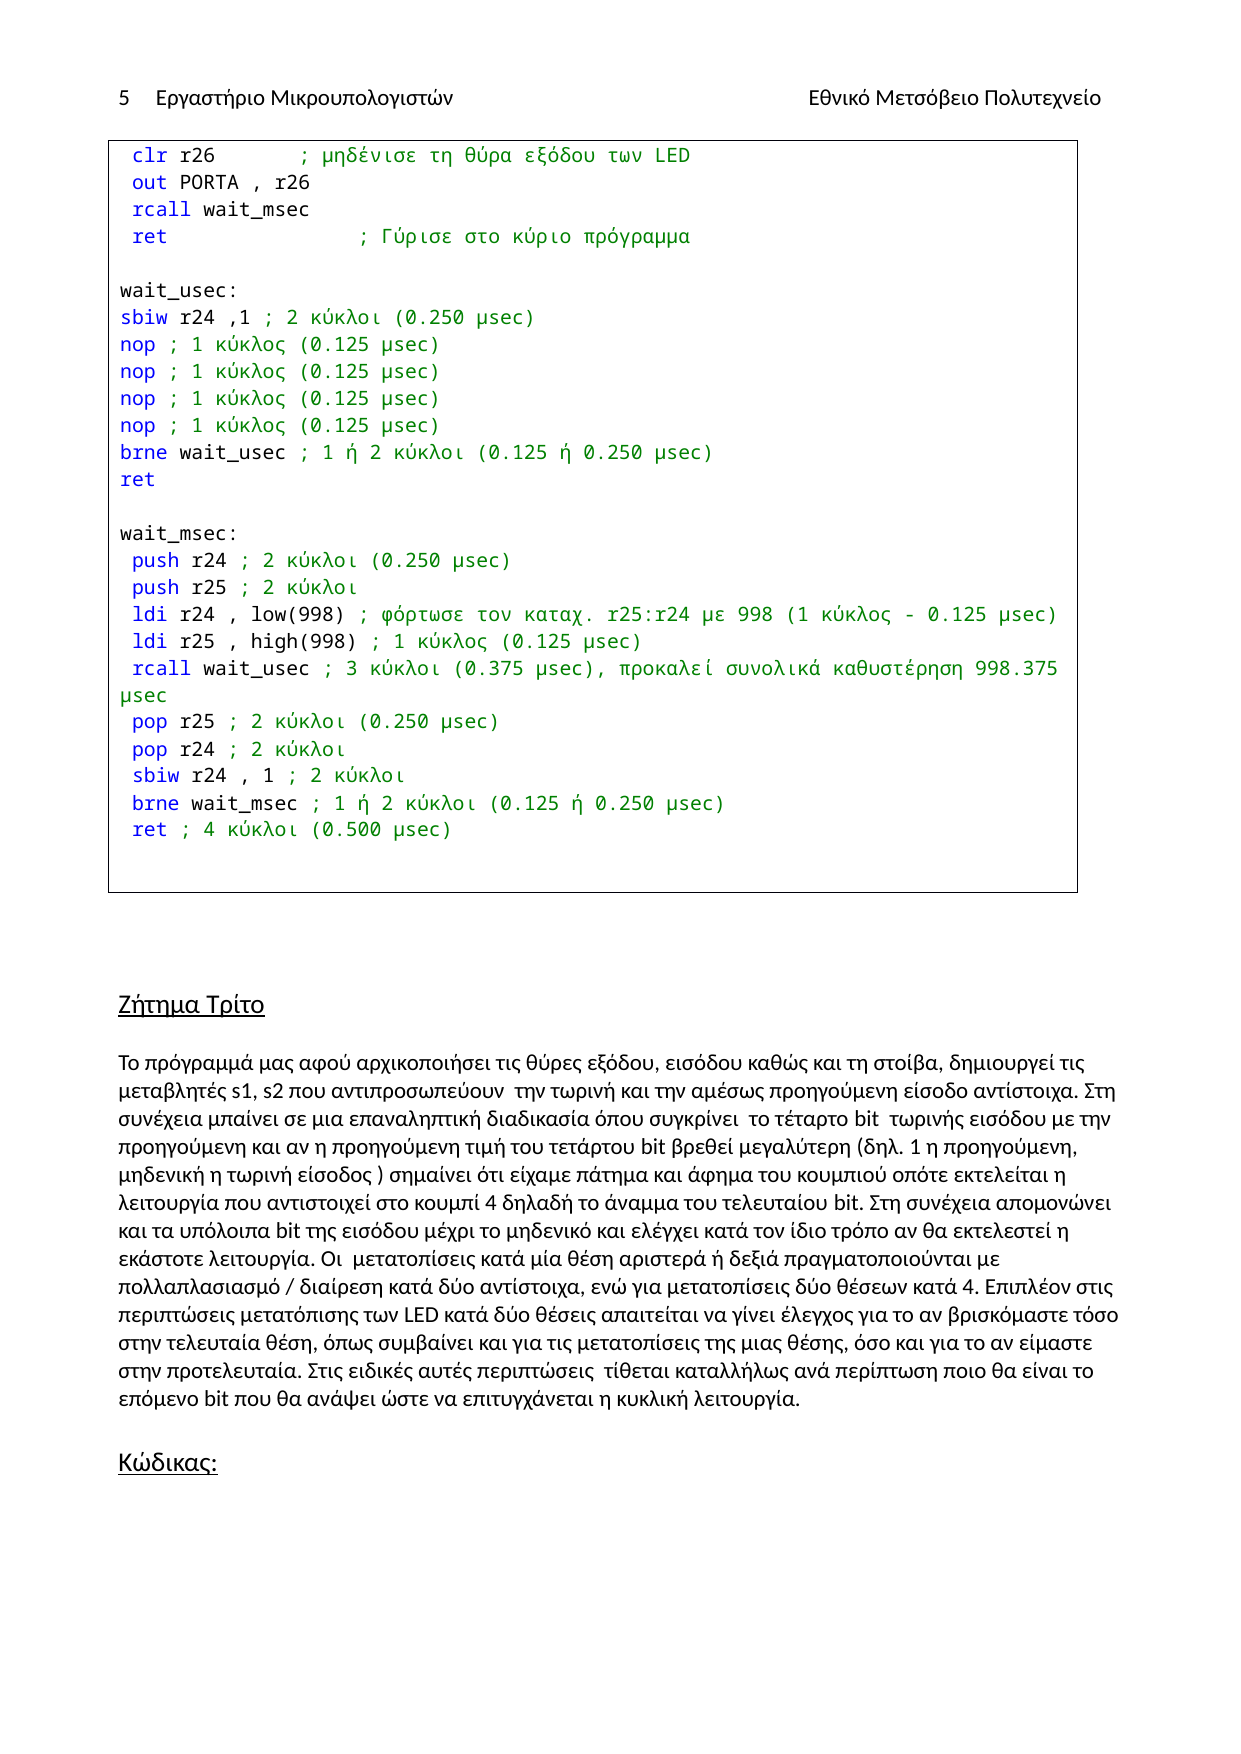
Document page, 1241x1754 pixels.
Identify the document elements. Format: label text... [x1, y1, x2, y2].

text Κώδικας: [118, 1445, 1122, 1478]
text Το πρόγραμμά μας αφού αρχικοποιήσει τις θύρες εξόδου, εισόδου καθώς και τη στοίβα, δημιουργεί τις μεταβλητές s1, s2 που αντιπροσωπεύουν την τωρινή και την αμέσως προηγούμενη είσοδο αντίστοιχα. Στη συνέχεια μπαίνει σε μια επαναληπτική διαδικασία όπου συγκρίνει το τέταρτο bit τωρινής εισόδου με την προηγούμενη και αν η προηγούμενη τιμή του τετάρτου bit βρεθεί μεγαλύτερη (δηλ. 1 η προηγούμενη, μηδενική η τωρινή είσοδος ) σημαίνει ότι είχαμε πάτημα και άφημα του κουμπιού οπότε εκτελείται η λειτουργία που αντιστοιχεί στο κουμπί 4 δηλαδή το άναμμα του τελευταίου bit. Στη συνέχεια απομονώνει και τα υπόλοιπα bit της εισόδου μέχρι το μηδενικό και ελέγχει κατά τον ίδιο τρόπο αν θα εκτελεστεί η εκάστοτε λειτουργία. Οι μετατοπίσεις κατά μία θέση αριστερά ή δεξιά πραγματοποιούνται με πολλαπλασιασμό / διαίρεση κατά δύο αντίστοιχα, ενώ για μετατοπίσεις δύο θέσεων κατά 4. Επιπλέον στις περιπτώσεις μετατόπισης των LED κατά δύο θέσεις απαιτείται να γίνει έλεγχος για το αν βρισκόμαστε τόσο στην τελευταία θέση, όπως συμβαίνει και για τις μετατοπίσεις της μιας θέσης, όσο και για το αν είμαστε στην προτελευταία. Στις ειδικές αυτές περιπτώσεις τίθεται καταλλήλως ανά περίπτωση ποιο θα είναι το επόμενο bit που θα ανάψει ώστε να επιτυγχάνεται η κυκλική λειτουργία. [118, 1048, 1122, 1412]
text Ζήτημα Τρίτο [118, 987, 1122, 1020]
table_header clr r26 ; μηδένισε τη θύρα εξόδου των LED out PORTA , r26 rcall wait_msec ret ; Γύρισε στο κύριο πρόγραμμα wait_usec: sbiw r24 ,1 ; 2 κύκλοι (0.250 μsec) nop ; 1 κύκλος (0.125 μsec) nop ; 1 κύκλος (0.125 μsec) nop ; 1 κύκλος (0.125 μsec) nop ; 1 κύκλος (0.125 μsec) brne wait_usec ; 1 ή 2 κύκλοι (0.125 ή 0.250 μsec) ret wait_msec: push r24 ; 2 κύκλοι (0.250 μsec) push r25 ; 2 κύκλοι ldi r24 , low(998) ; φόρτωσε τον καταχ. r25:r24 με 998 (1 κύκλος - 0.125 μsec) ldi r25 , high(998) ; 1 κύκλος (0.125 μsec) rcall wait_usec ; 3 κύκλοι (0.375 μsec), προκαλεί συνολικά καθυστέρηση 998.375 μsec pop r25 ; 2 κύκλοι (0.250 μsec) pop r24 ; 2 κύκλοι sbiw r24 , 1 ; 2 κύκλοι brne wait_msec ; 1 ή 2 κύκλοι (0.125 ή 0.250 μsec) ret ; 4 κύκλοι (0.500 μsec) [109, 141, 1077, 892]
